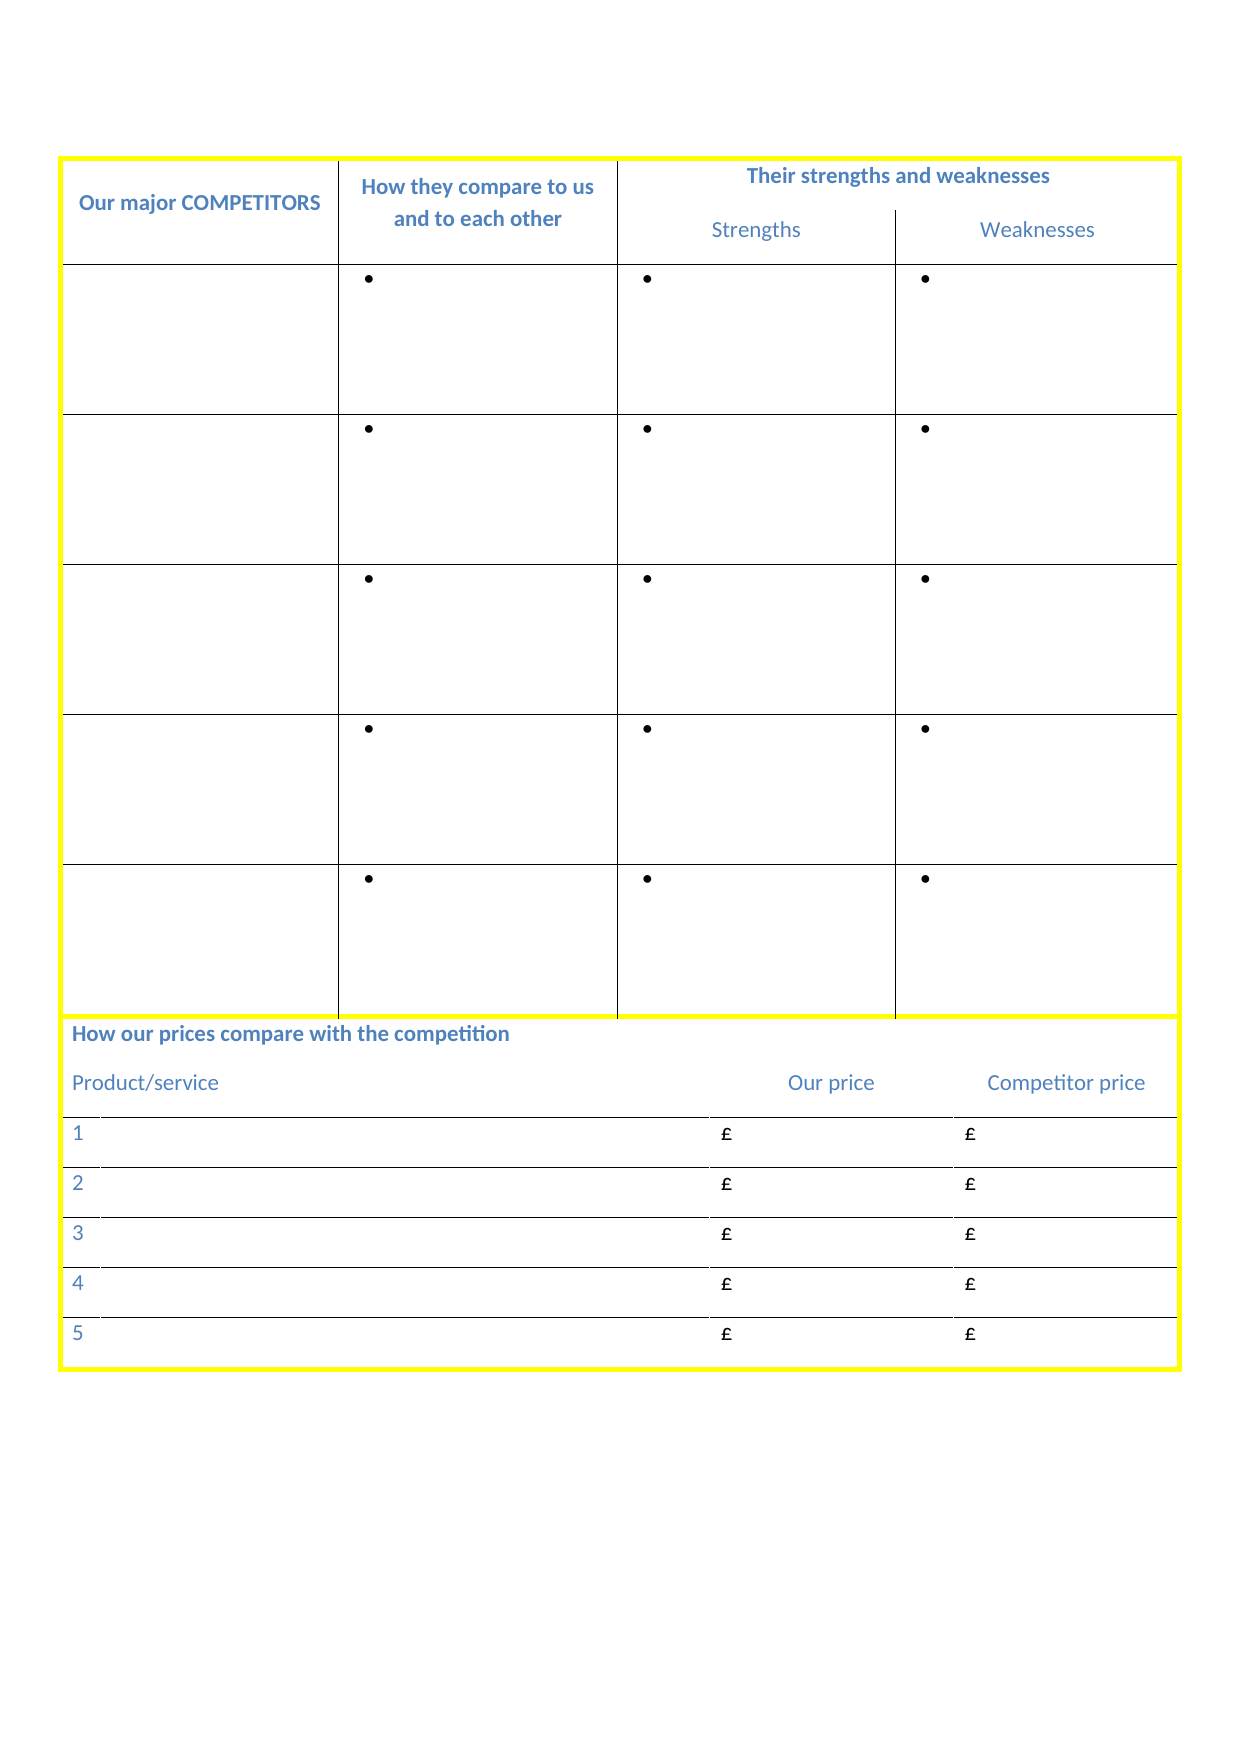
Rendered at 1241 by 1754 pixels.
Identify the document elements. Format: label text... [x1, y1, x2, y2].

table_cell £ [954, 1218, 1177, 1267]
table_cell 2 [63, 1168, 100, 1217]
table_cell How our prices compare with the competition [63, 1019, 1177, 1068]
table_cell [63, 715, 338, 864]
table_header How they compare to us and to each other [339, 161, 617, 264]
table_header Their strengths and weaknesses [618, 161, 1177, 210]
table_cell [896, 565, 1177, 714]
table_cell Product/service [63, 1069, 709, 1117]
table_cell [618, 865, 895, 1014]
table_cell [896, 415, 1177, 564]
table_cell £ [954, 1268, 1177, 1317]
table_cell £ [954, 1118, 1177, 1167]
table_cell [896, 865, 1177, 1014]
table_cell [339, 265, 617, 414]
table_cell [339, 415, 617, 564]
table_header Our major COMPETITORS [63, 161, 338, 264]
table_cell 1 [63, 1118, 100, 1167]
table_cell £ [954, 1318, 1177, 1367]
table_cell [101, 1318, 709, 1367]
table_cell £ [710, 1318, 953, 1367]
table_cell [63, 565, 338, 714]
table_cell 3 [63, 1218, 100, 1267]
table_cell Our price [710, 1069, 953, 1117]
table_cell [63, 265, 338, 414]
table_cell £ [710, 1268, 953, 1317]
table_cell [896, 715, 1177, 864]
table_cell [101, 1268, 709, 1317]
table_cell £ [954, 1168, 1177, 1217]
table_cell 5 [63, 1318, 100, 1367]
table_cell £ [710, 1218, 953, 1267]
table_cell Strengths [618, 211, 895, 264]
table_cell [63, 865, 338, 1014]
table_cell £ [710, 1118, 953, 1167]
table_cell [618, 415, 895, 564]
table_cell [618, 265, 895, 414]
table_cell [63, 415, 338, 564]
table_cell [618, 715, 895, 864]
table_cell [896, 265, 1177, 414]
table_cell £ [710, 1168, 953, 1217]
table_cell Competitor price [954, 1069, 1177, 1117]
table_cell [101, 1218, 709, 1267]
table_cell [618, 565, 895, 714]
table_cell [339, 565, 617, 714]
table_cell [101, 1118, 709, 1167]
table_cell [339, 865, 617, 1014]
table_cell [339, 715, 617, 864]
table_cell 4 [63, 1268, 100, 1317]
table_cell Weaknesses [896, 211, 1177, 264]
table_cell [101, 1168, 709, 1217]
